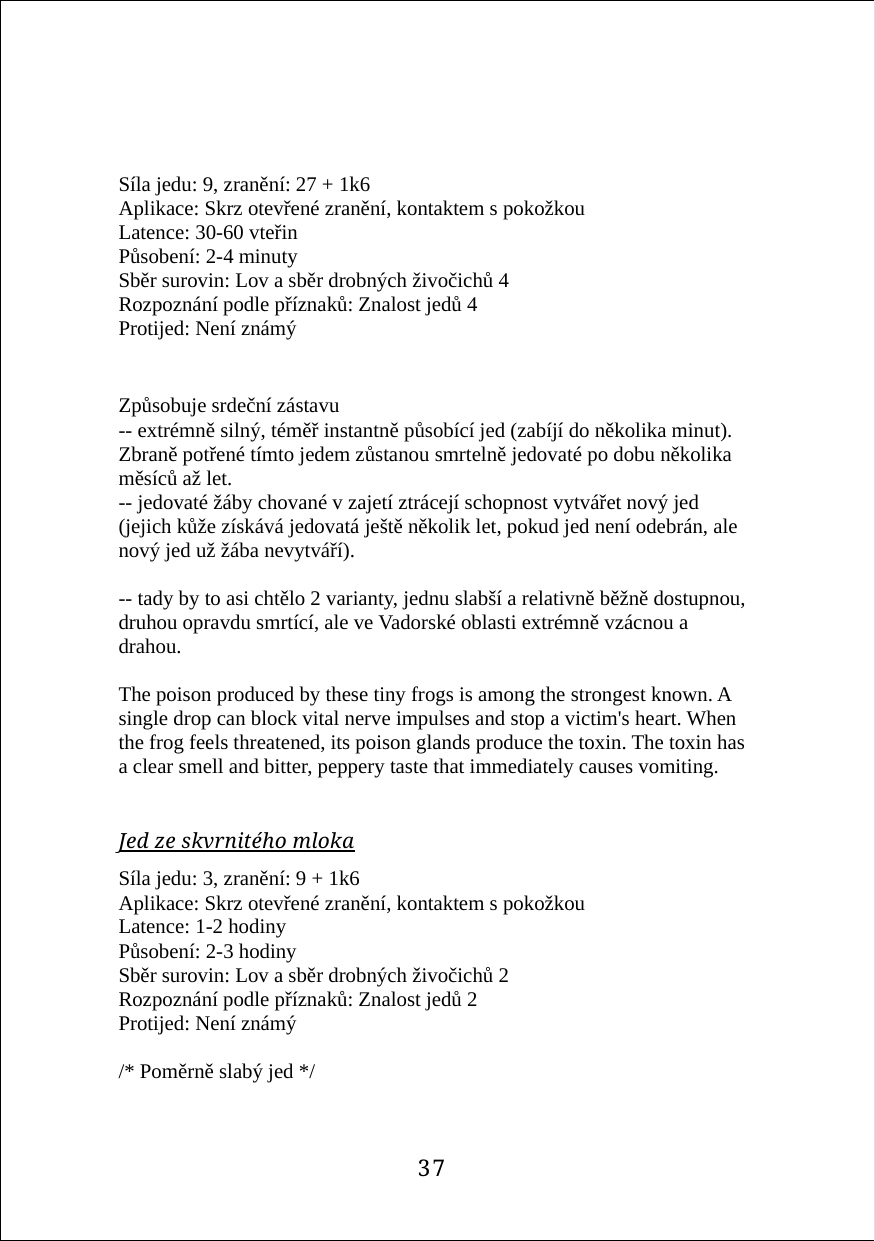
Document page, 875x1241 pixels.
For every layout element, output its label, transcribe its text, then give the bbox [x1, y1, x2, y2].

text Rozpoznání podle příznaků: Znalost jedů 4 [118, 292, 756, 316]
text -- tady by to asi chtělo 2 varianty, jednu slabší a relativně běžně dostupnou, druhou opravdu smrtící, ale ve Vadorské oblasti extrémně vzácnou a drahou. [118, 586, 756, 658]
text -- jedovaté žáby chované v zajetí ztrácejí schopnost vytvářet nový jed (jejich kůže získává jedovatá ještě několik let, pokud jed není odebrán, ale nový jed už žába nevytváří). [118, 490, 756, 562]
text Síla jedu: 9, zranění: 27 + 1k6 [118, 172, 756, 196]
text The poison produced by these tiny frogs is among the strongest known. A single drop can block vital nerve impulses and stop a victim's heart. When the frog feels threatened, its poison glands produce the toxin. The toxin has a clear smell and bitter, peppery taste that immediately causes vomiting. [118, 682, 756, 778]
text /* Poměrně slabý jed */ [118, 1059, 756, 1083]
text Aplikace: Skrz otevřené zranění, kontaktem s pokožkou [118, 196, 756, 220]
text Síla jedu: 3, zranění: 9 + 1k6 [118, 866, 756, 890]
text -- extrémně silný, téměř instantně působící jed (zabíjí do několika minut). Zbraně potřené tímto jedem zůstanou smrtelně jedovaté po dobu několika měsíců až let. [118, 417, 756, 490]
text Rozpoznání podle příznaků: Znalost jedů 2 [118, 987, 756, 1011]
subtitle Jed ze skvrnitého mloka [118, 826, 756, 854]
text Latence: 1-2 hodiny [118, 914, 756, 938]
text Působení: 2-3 hodiny [118, 938, 756, 963]
text Způsobuje srdeční zástavu [118, 393, 756, 417]
text Latence: 30-60 vteřin [118, 220, 756, 244]
text Protijed: Není známý [118, 316, 756, 340]
text Aplikace: Skrz otevřené zranění, kontaktem s pokožkou [118, 890, 756, 914]
text Působení: 2-4 minuty [118, 244, 756, 268]
text Sběr surovin: Lov a sběr drobných živočichů 2 [118, 963, 756, 987]
text Protijed: Není známý [118, 1011, 756, 1035]
text Sběr surovin: Lov a sběr drobných živočichů 4 [118, 268, 756, 292]
